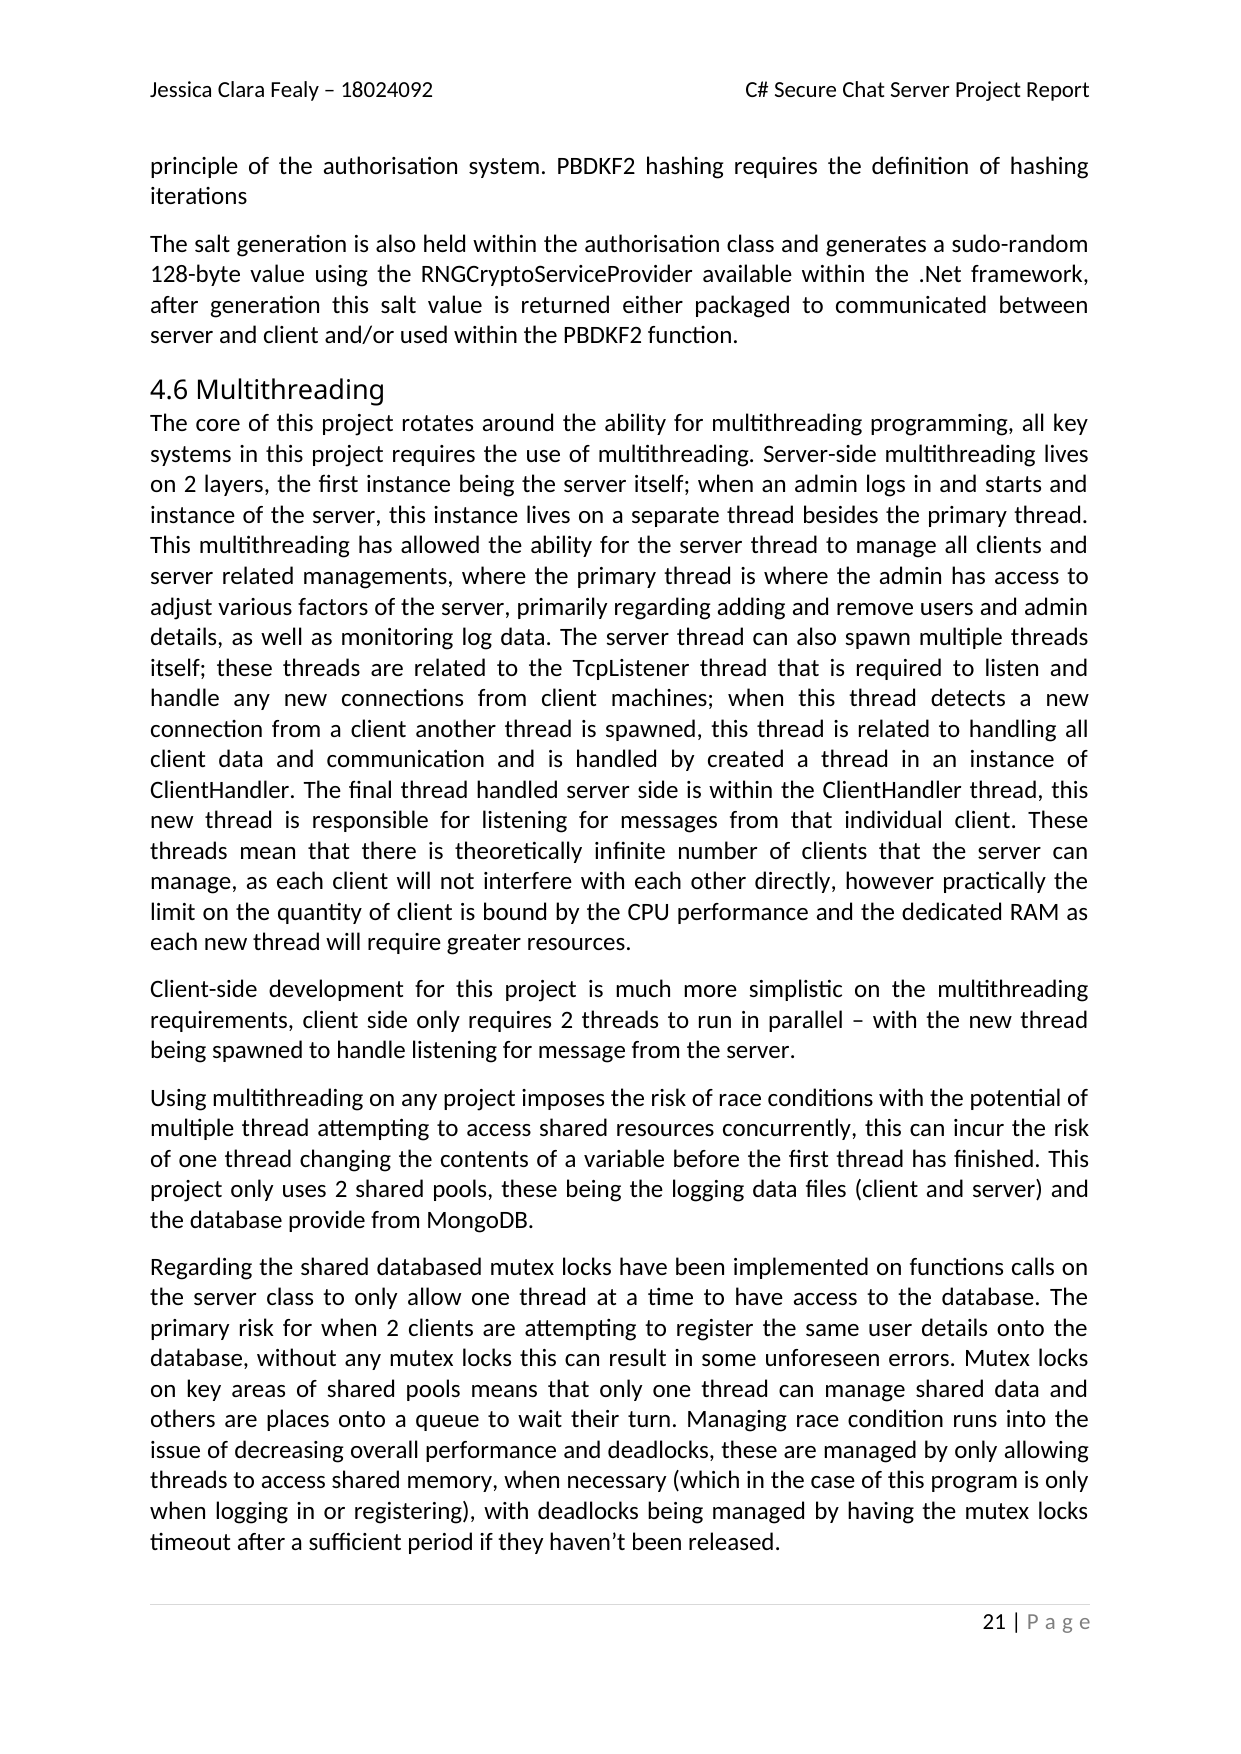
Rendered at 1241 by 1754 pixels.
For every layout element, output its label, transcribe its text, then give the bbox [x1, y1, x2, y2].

text principle of the authorisation system. PBDKF2 hashing requires the definition of hashing iterations [150, 150, 1090, 211]
text Regarding the shared databased mutex locks have been implemented on functions calls on the server class to only allow one thread at a time to have access to the database. The primary risk for when 2 clients are attempting to register the same user details onto the database, without any mutex locks this can result in some unforeseen errors. Mutex locks on key areas of shared pools means that only one thread can manage shared data and others are places onto a queue to wait their turn. Managing race condition runs into the issue of decreasing overall performance and deadlocks, these are managed by only allowing threads to access shared memory, when necessary (which in the case of this program is only when logging in or registering), with deadlocks being managed by having the mutex locks timeout after a sufficient period if they haven’t been released. [150, 1251, 1090, 1556]
text Client-side development for this project is much more simplistic on the multithreading requirements, client side only requires 2 threads to run in parallel – with the new thread being spawned to handle listening for message from the server. [150, 973, 1090, 1065]
text Using multithreading on any project imposes the risk of race conditions with the potential of multiple thread attempting to access shared resources concurrently, this can incur the risk of one thread changing the contents of a variable before the first thread has finished. This project only uses 2 shared pools, these being the logging data files (client and server) and the database provide from MongoDB. [150, 1082, 1090, 1234]
text The salt generation is also held within the authorisation class and generates a sudo-random 128-byte value using the RNGCryptoServiceProvider available within the .Net framework, after generation this salt value is returned either packaged to communicated between server and client and/or used within the PBDKF2 function. [150, 228, 1090, 350]
subtitle 4.6 Multithreading [150, 371, 1090, 407]
text The core of this project rotates around the ability for multithreading programming, all key systems in this project requires the use of multithreading. Server-side multithreading lives on 2 layers, the first instance being the server itself; when an admin logs in and starts and instance of the server, this instance lives on a separate thread besides the primary thread. This multithreading has allowed the ability for the server thread to manage all clients and server related managements, where the primary thread is where the admin has access to adjust various factors of the server, primarily regarding adding and remove users and admin details, as well as monitoring log data. The server thread can also spawn multiple threads itself; these threads are related to the TcpListener thread that is required to listen and handle any new connections from client machines; when this thread detects a new connection from a client another thread is spawned, this thread is related to handling all client data and communication and is handled by created a thread in an instance of ClientHandler. The final thread handled server side is within the ClientHandler thread, this new thread is responsible for listening for messages from that individual client. These threads mean that there is theoretically infinite number of clients that the server can manage, as each client will not interfere with each other directly, however practically the limit on the quantity of client is bound by the CPU performance and the dedicated RAM as each new thread will require greater resources. [150, 407, 1090, 957]
